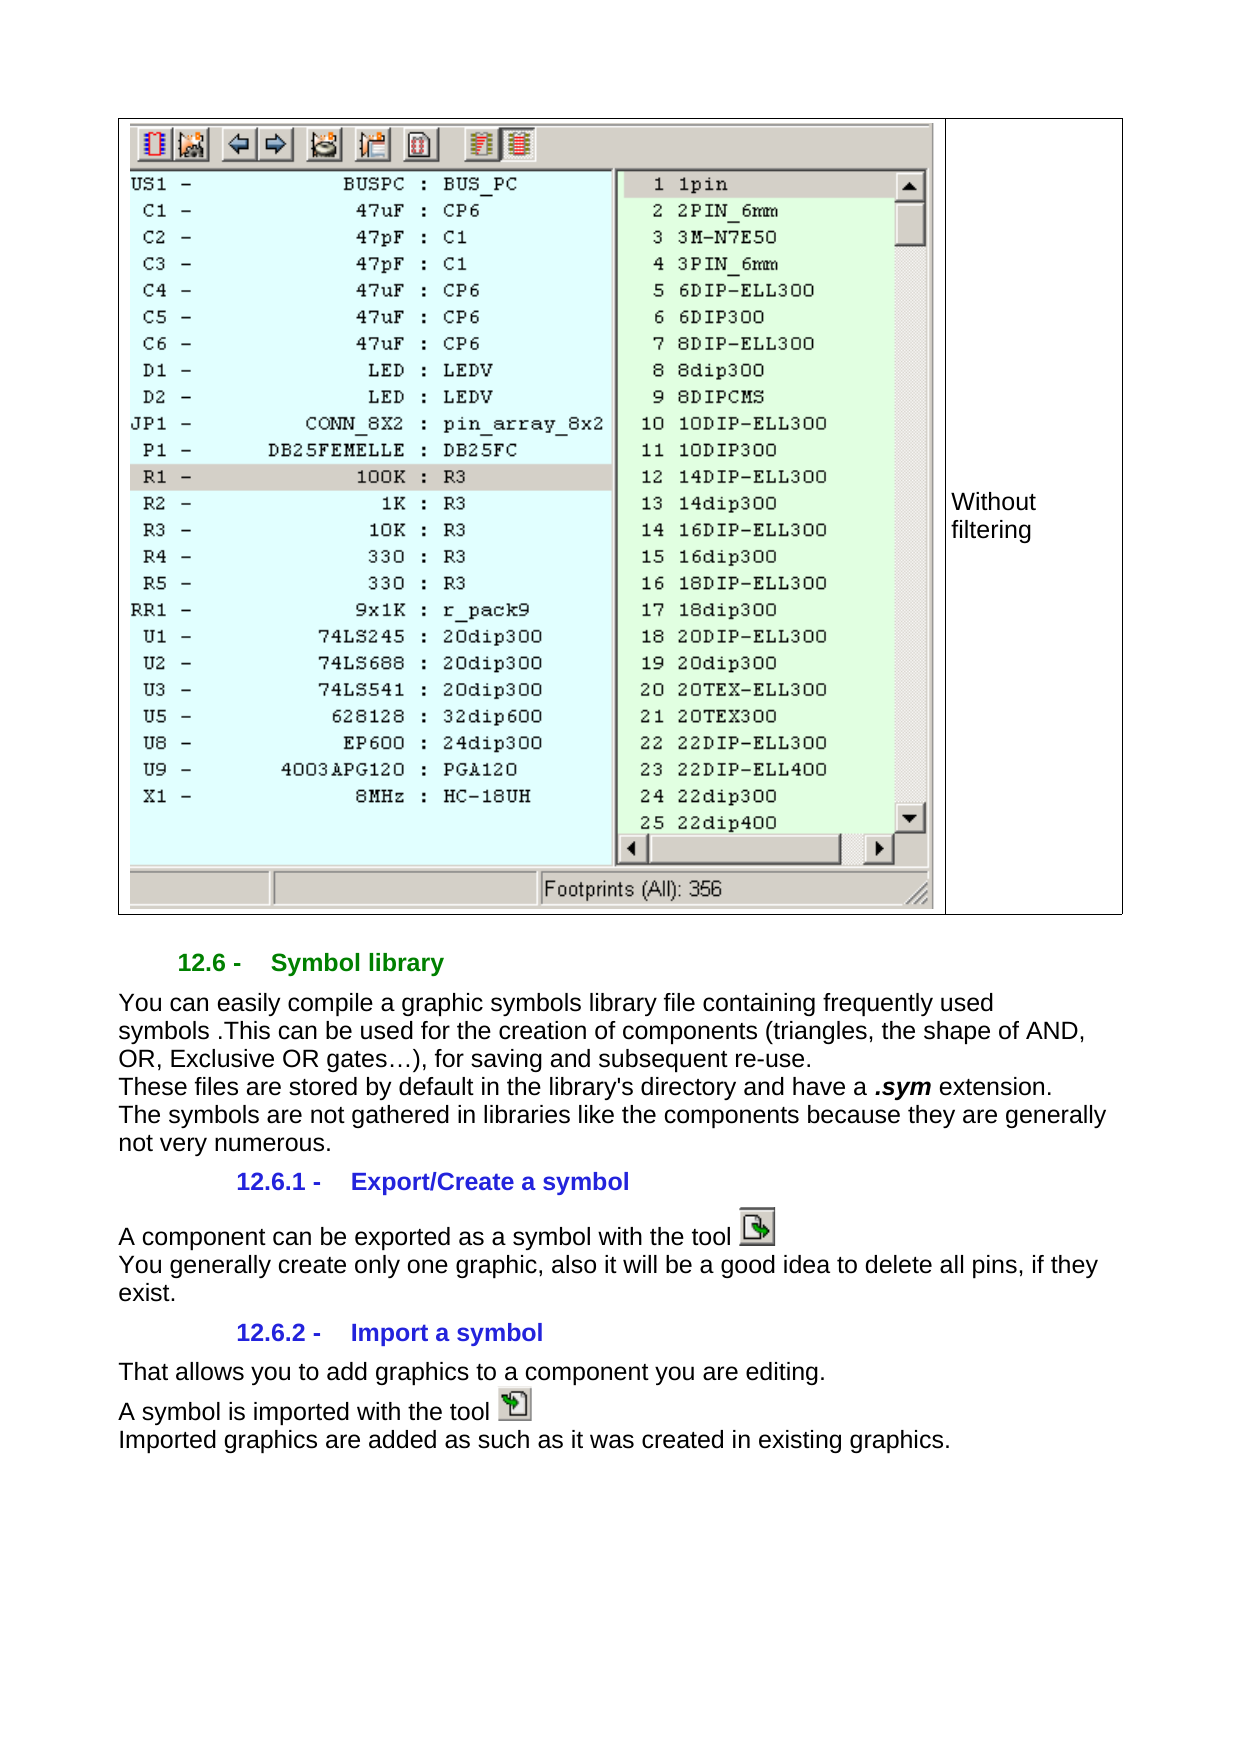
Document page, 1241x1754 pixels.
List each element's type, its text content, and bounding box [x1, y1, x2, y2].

picture [739, 1207, 776, 1246]
text A component can be exported as a symbol with the tool [118, 1208, 1122, 1251]
text Imported graphics are added as such as it was created in existing graphics. [118, 1426, 1122, 1453]
picture [130, 123, 934, 909]
text You can easily compile a graphic symbols library file containing frequently used symbols .This can be used for the creation of components (triangles, the shape of AND, OR, Exclusive OR gates…), for saving and subsequent re-use. [118, 989, 1122, 1073]
table_cell [119, 119, 945, 914]
text You generally create only one graphic, also it will be a good idea to delete all pins, if they exist. [118, 1251, 1122, 1307]
table_cell Without filtering [946, 119, 1122, 914]
subtitle Symbol library [177, 949, 1122, 977]
text That allows you to add graphics to a component you are editing. [118, 1358, 1122, 1386]
picture [497, 1386, 532, 1421]
subtitle Import a symbol [236, 1318, 1122, 1346]
text A symbol is imported with the tool [118, 1386, 1122, 1426]
text These files are stored by default in the library's directory and have a .sym extension. [118, 1073, 1122, 1101]
text The symbols are not gathered in libraries like the components because they are generally not very numerous. [118, 1101, 1122, 1156]
subtitle Export/Create a symbol [236, 1168, 1122, 1196]
